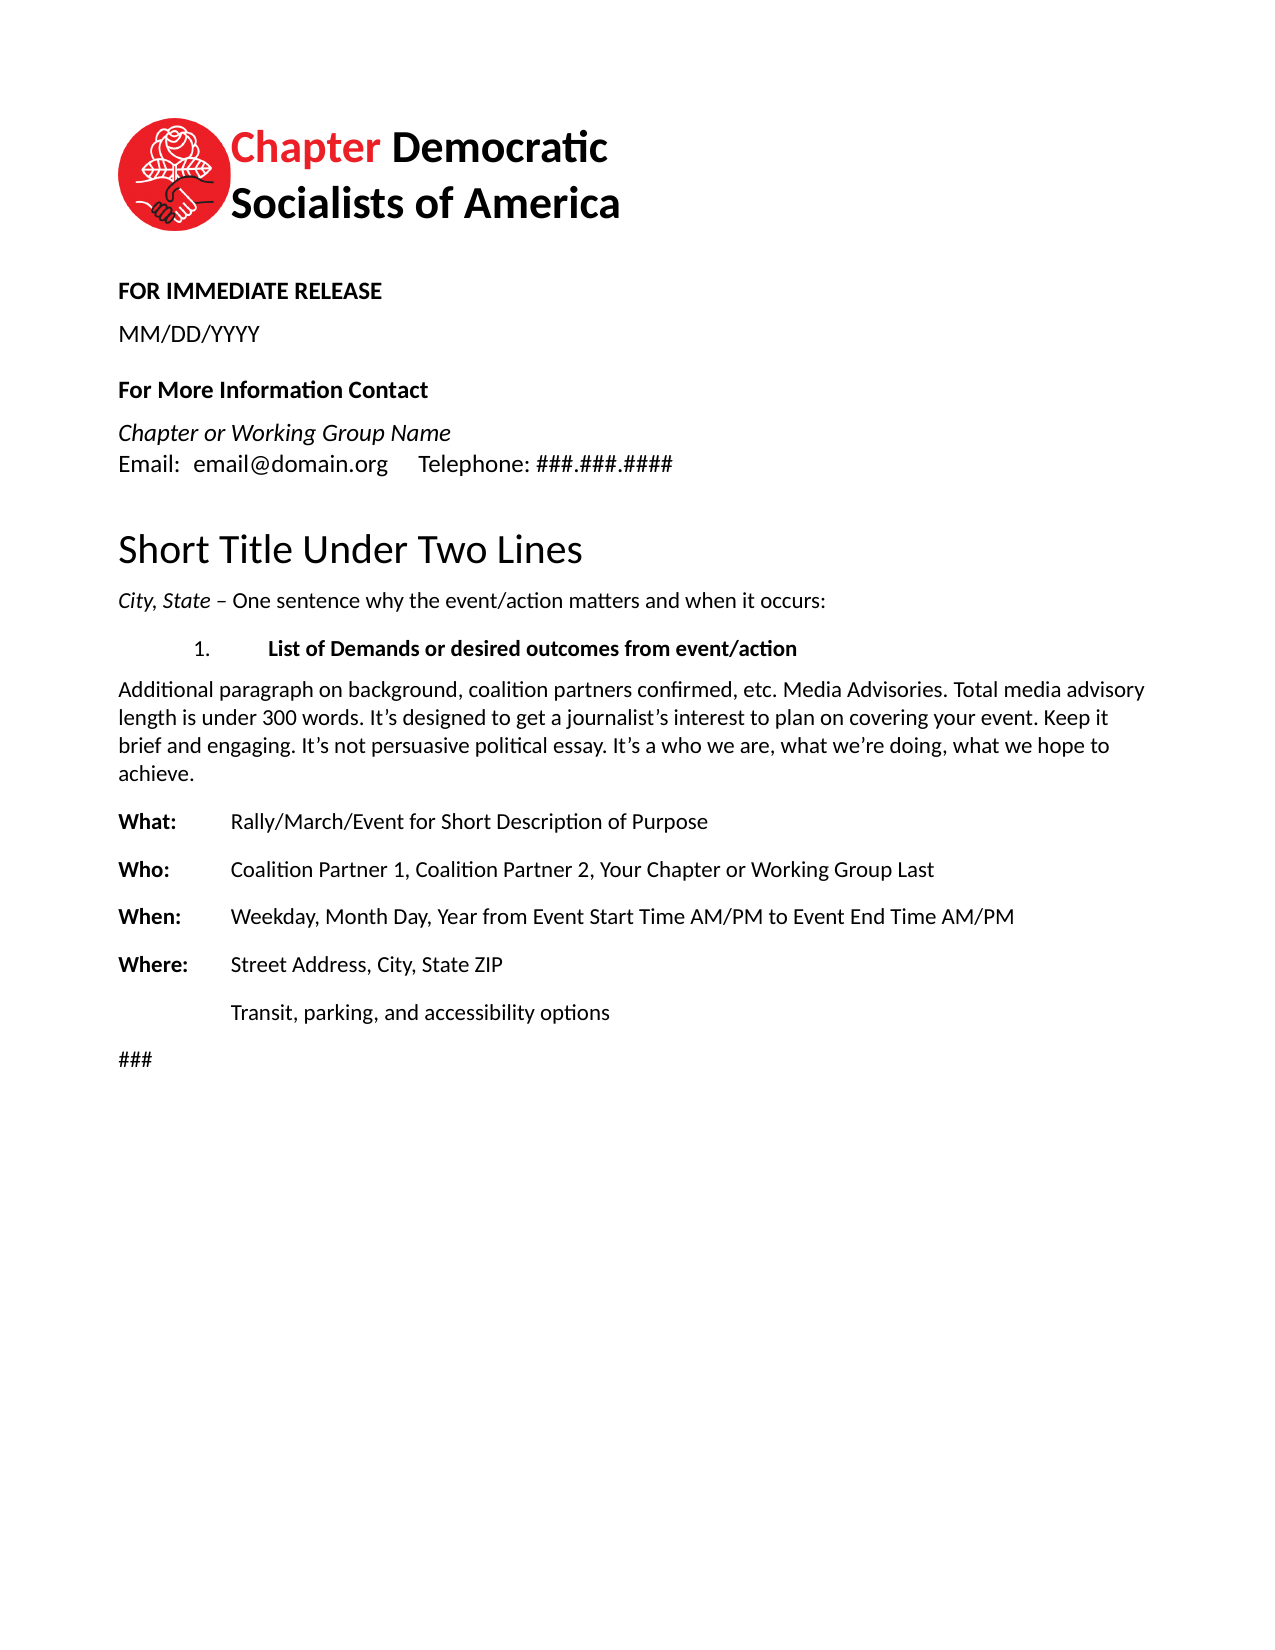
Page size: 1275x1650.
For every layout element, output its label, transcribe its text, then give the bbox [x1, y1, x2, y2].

text Chapter or Working Group Name [118, 417, 1157, 448]
text What: Rally/March/Event for Short Description of Purpose [118, 807, 1157, 835]
subtitle For Immediate Release [118, 275, 1157, 306]
text Transit, parking, and accessibility options [231, 998, 1157, 1026]
text Email: email@domain.org Telephone: ###.###.#### [118, 448, 1157, 478]
subtitle Socialists of America [231, 174, 1157, 230]
text City, State – One sentence why the event/action matters and when it occurs: [118, 586, 1157, 614]
text Additional paragraph on background, coalition partners confirmed, etc. Media Advisories. Total media advisory length is under 300 words. It’s designed to get a journalist’s interest to plan on covering your event. Keep it brief and engaging. It’s not persuasive political essay. It’s a who we are, what we’re doing, what we hope to achieve. [118, 675, 1157, 787]
subtitle Short Title Under Two Lines [118, 523, 1157, 574]
subtitle For More Information Contact [118, 374, 1157, 404]
text Who: Coalition Partner 1, Coalition Partner 2, Your Chapter or Working Group Last [118, 855, 1157, 883]
text Where: Street Address, City, State ZIP [118, 950, 1157, 978]
text Chapter Democratic [231, 118, 1157, 174]
text When: Weekday, Month Day, Year from Event Start Time AM/PM to Event End Time AM/PM [118, 902, 1157, 931]
text 1. List of Demands or desired outcomes from event/action [193, 634, 1157, 662]
text MM/DD/YYYY [118, 318, 1157, 349]
text ### [118, 1046, 1157, 1074]
